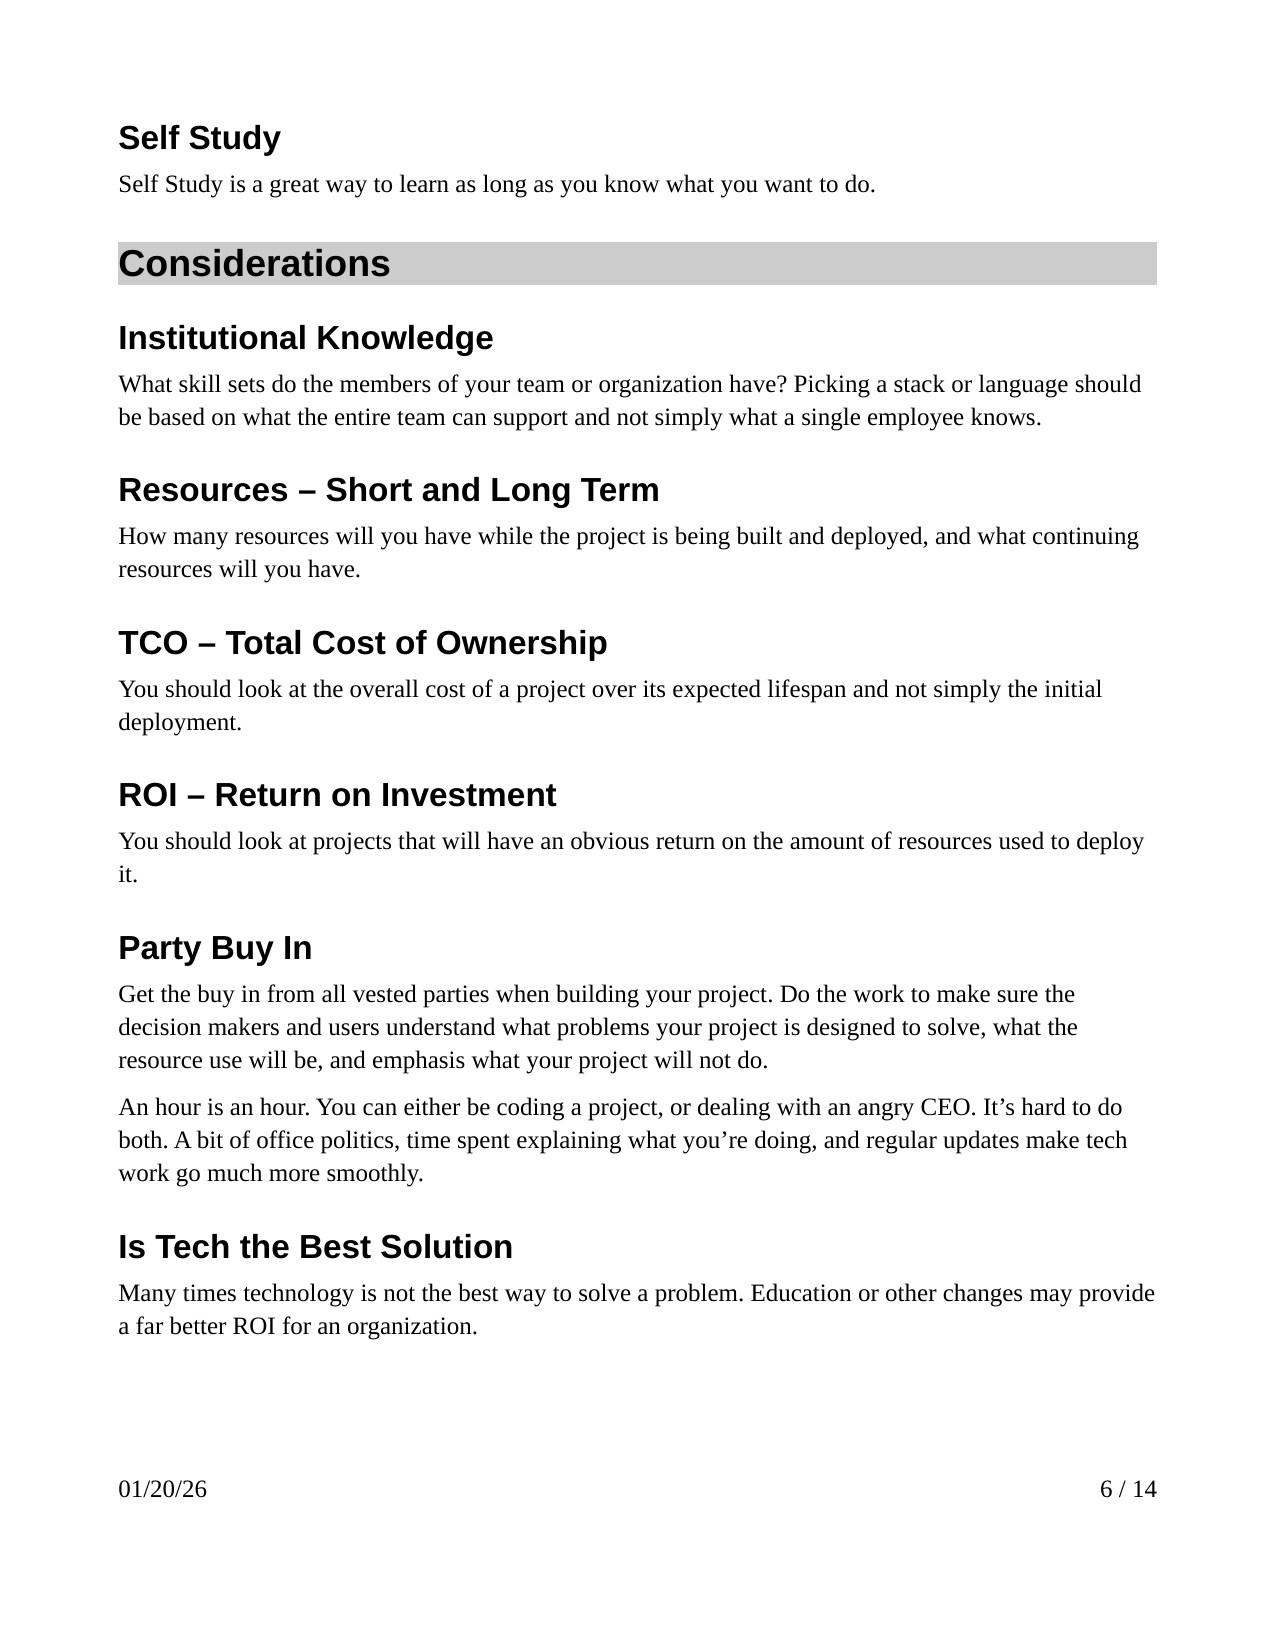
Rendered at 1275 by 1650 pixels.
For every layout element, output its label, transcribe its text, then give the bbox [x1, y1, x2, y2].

text Self Study is a great way to learn as long as you know what you want to do. [118, 169, 1157, 198]
text What skill sets do the members of your team or organization have? Picking a stack or language should be based on what the entire team can support and not simply what a single employee knows. [118, 369, 1157, 431]
text You should look at the overall cost of a project over its expected lifespan and not simply the initial deployment. [118, 674, 1157, 736]
subtitle Party Buy In [118, 928, 1157, 966]
text You should look at projects that will have an obvious return on the amount of resources used to deploy it. [118, 826, 1157, 888]
subtitle Institutional Knowledge [118, 318, 1157, 357]
subtitle Self Study [118, 118, 1157, 157]
text An hour is an hour. You can either be coding a project, or dealing with an angry CEO. It’s hard to do both. A bit of office politics, time spent explaining what you’re doing, and regular updates make tech work go much more smoothly. [118, 1092, 1157, 1187]
text How many resources will you have while the project is being built and deployed, and what continuing resources will you have. [118, 521, 1157, 583]
subtitle TCO – Total Cost of Ownership [118, 623, 1157, 661]
subtitle ROI – Return on Investment [118, 775, 1157, 814]
subtitle Resources – Short and Long Term [118, 471, 1157, 509]
subtitle Considerations [118, 242, 1157, 285]
text Many times technology is not the best way to solve a problem. Education or other changes may provide a far better ROI for an organization. [118, 1278, 1157, 1339]
text Get the buy in from all vested parties when building your project. Do the work to make sure the decision makers and users understand what problems your project is designed to solve, what the resource use will be, and emphasis what your project will not do. [118, 979, 1157, 1073]
subtitle Is Tech the Best Solution [118, 1227, 1157, 1265]
